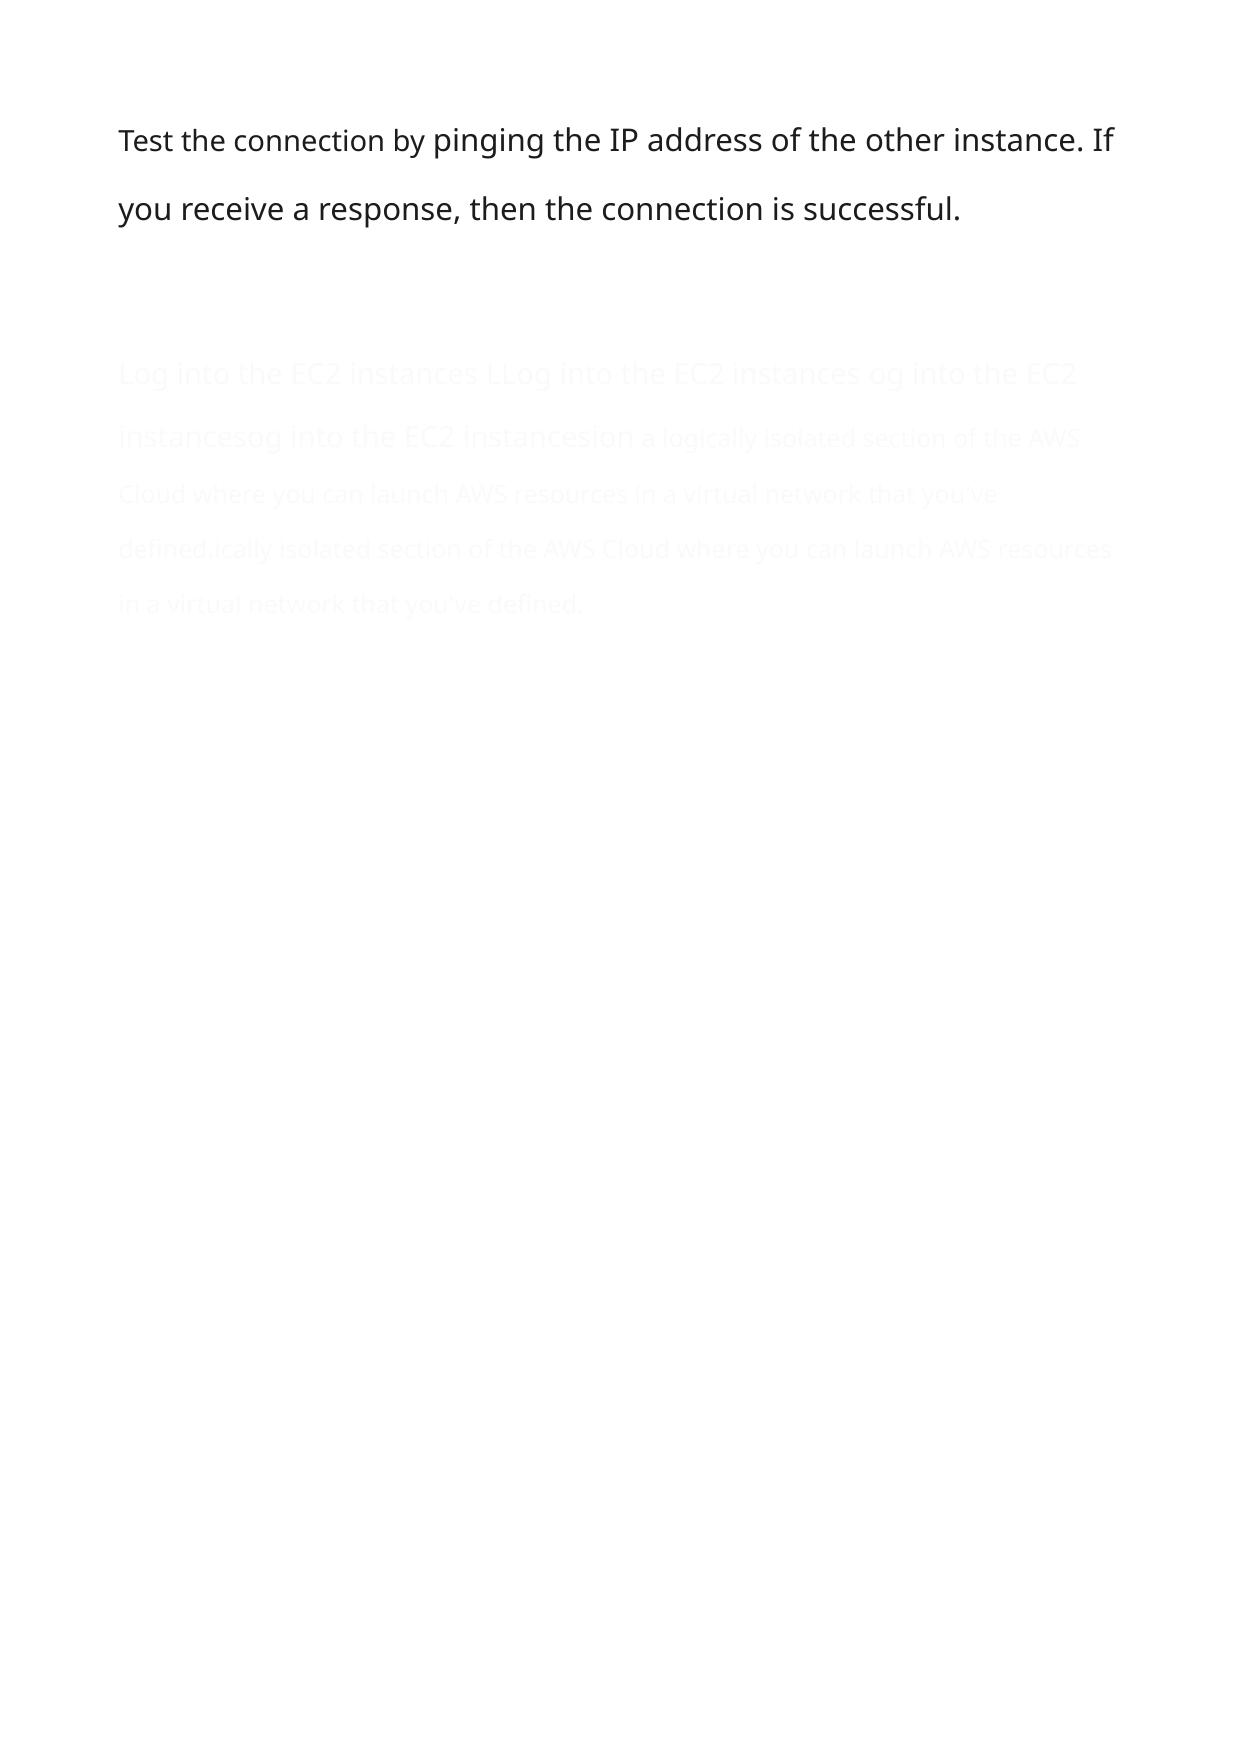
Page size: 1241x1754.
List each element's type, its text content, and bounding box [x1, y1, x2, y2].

text Test the connection by pinging the IP address of the other instance. If you receive a response, then the connection is successful. [118, 118, 1122, 229]
text Log into the EC2 instances LLog into the EC2 instances og into the EC2 instancesog into the EC2 instancesion a logically isolated section of the AWS Cloud where you can launch AWS resources in a virtual network that you've defined.ically isolated section of the AWS Cloud where you can launch AWS resources in a virtual network that you've defined. [118, 353, 1122, 621]
